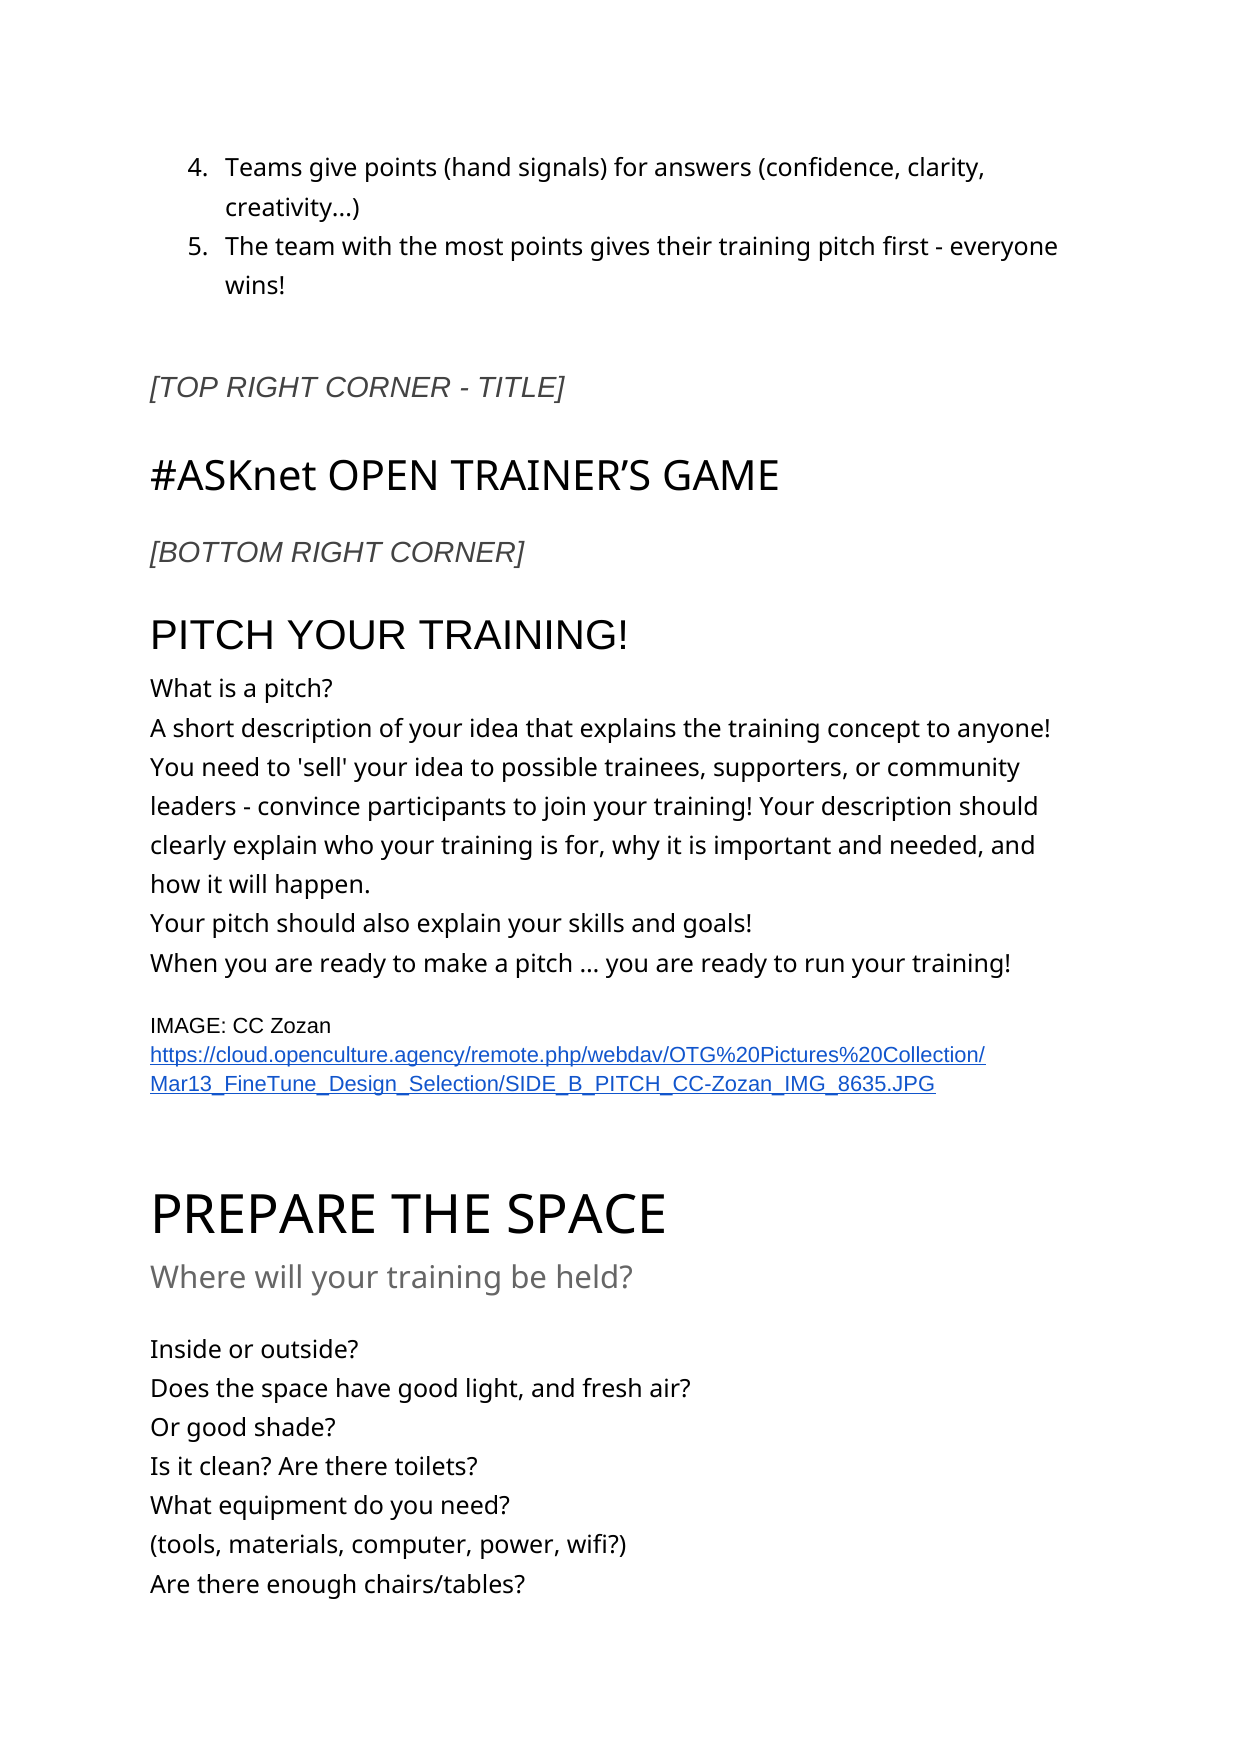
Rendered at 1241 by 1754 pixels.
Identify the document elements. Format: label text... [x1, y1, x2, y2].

text Does the space have good light, and fresh air? [150, 1371, 1090, 1404]
subtitle Where will your training be held? [150, 1255, 1090, 1298]
text What equipment do you need? [150, 1488, 1090, 1522]
text (tools, materials, computer, power, wifi?) [150, 1527, 1090, 1561]
text A short description of your idea that explains the training concept to anyone! [150, 710, 1090, 744]
text What is a pitch? [150, 671, 1090, 705]
text Your pitch should also explain your skills and goals! [150, 906, 1090, 940]
text Inside or outside? [150, 1331, 1090, 1365]
title PREPARE THE SPACE [150, 1175, 1090, 1249]
subtitle PITCH YOUR TRAINING! [150, 611, 1090, 659]
text You need to 'sell' your idea to possible trainees, supporters, or community leaders - convince participants to join your training! Your description should clearly explain who your training is for, why it is important and needed, and how it will happen. [150, 749, 1090, 901]
text When you are ready to make a pitch … you are ready to run your training! [150, 945, 1090, 979]
subtitle #ASKnet OPEN TRAINER’S GAME [150, 445, 1090, 502]
subtitle [TOP RIGHT CORNER - TITLE] [150, 370, 1090, 404]
text Or good shade? [150, 1410, 1090, 1444]
list The team with the most points gives their training pitch first - everyone wins! [187, 228, 1090, 302]
text Is it clean? Are there toilets? [150, 1449, 1090, 1483]
text IMAGE: CC Zozan [150, 1013, 1090, 1039]
list Teams give points (hand signals) for answers (confidence, clarity, creativity...) [187, 150, 1090, 223]
text https://cloud.openculture.agency/remote.php/webdav/OTG%20Pictures%20Collection/Mar13_FineTune_Design_Selection/SIDE_B_PITCH_CC-Zozan_IMG_8635.JPG [150, 1042, 1090, 1097]
text Are there enough chairs/tables? [150, 1566, 1090, 1600]
subtitle [BOTTOM RIGHT CORNER] [150, 536, 1090, 569]
